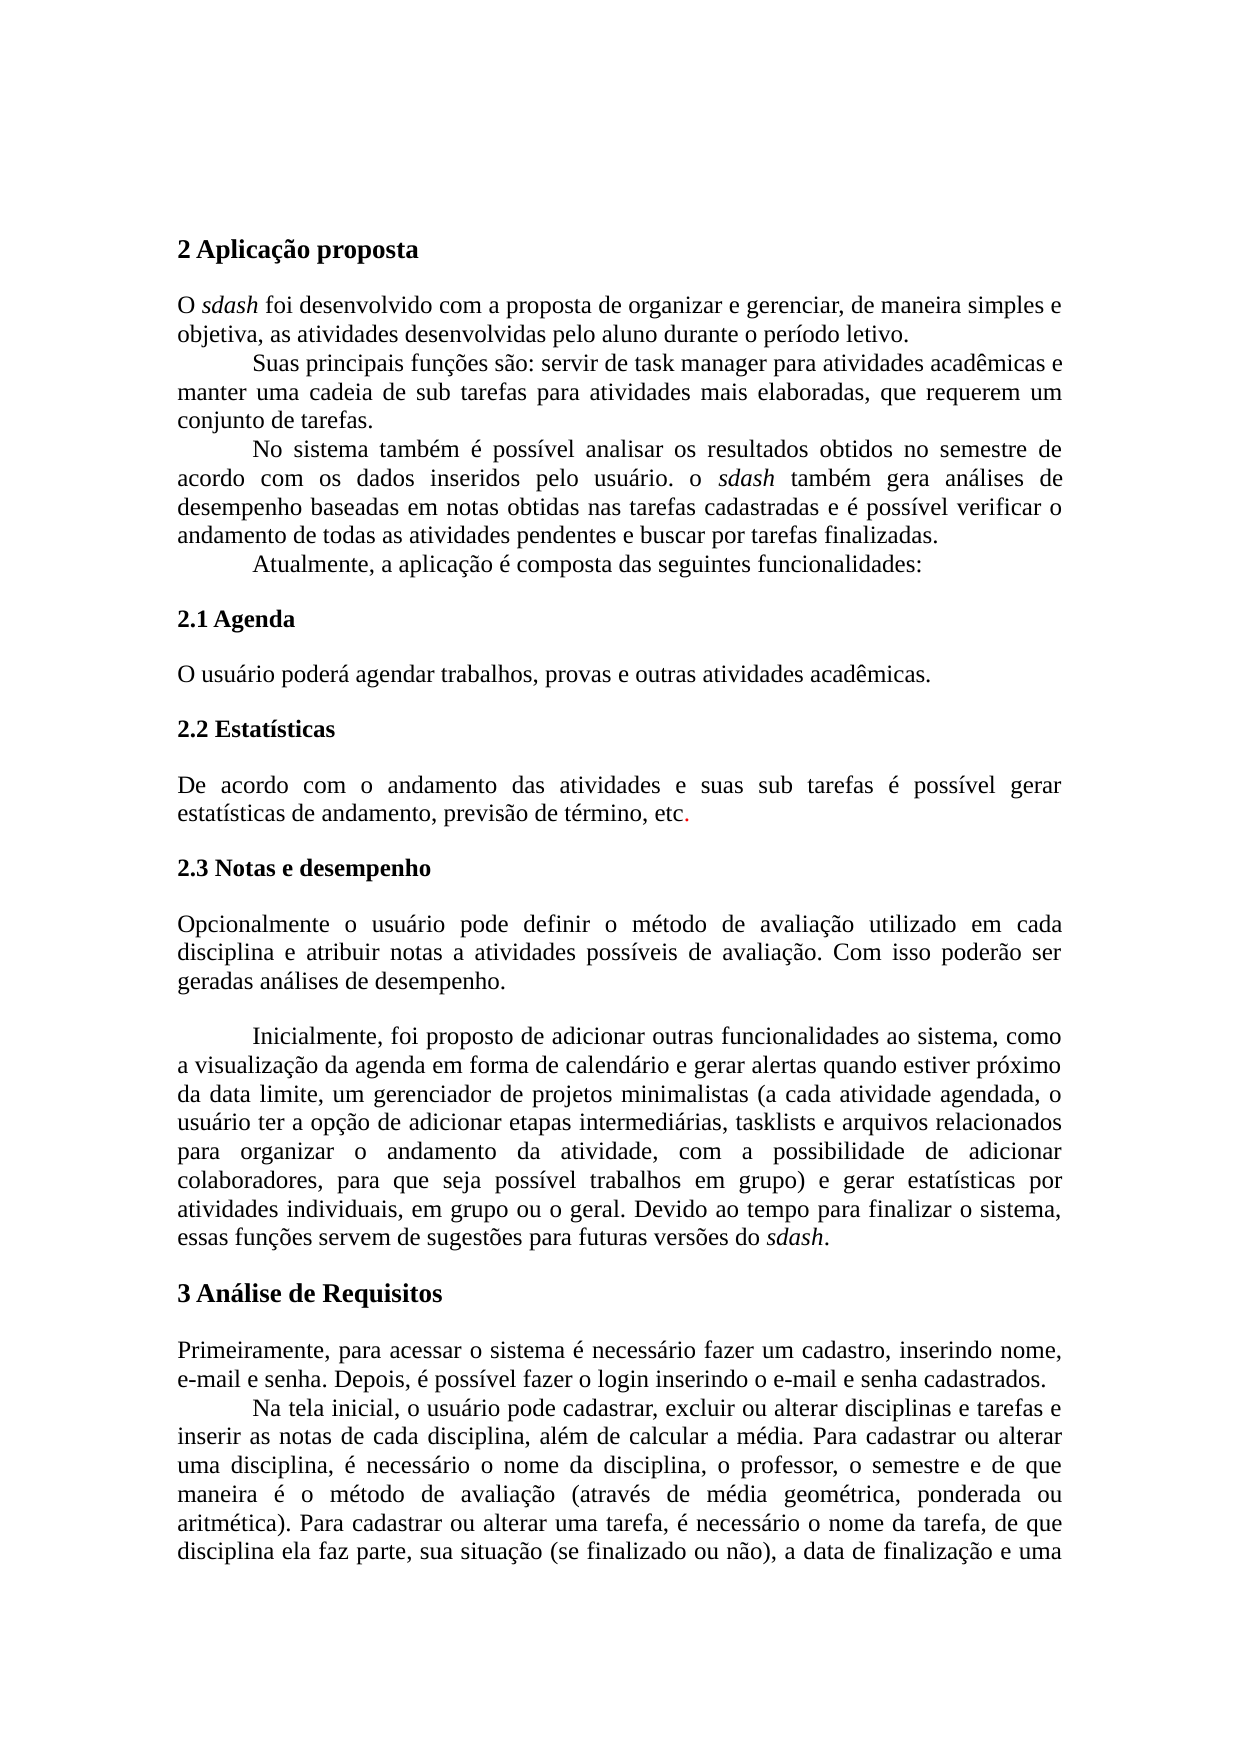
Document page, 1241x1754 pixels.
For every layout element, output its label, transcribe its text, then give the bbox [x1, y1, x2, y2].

text Inicialmente, foi proposto de adicionar outras funcionalidades ao sistema, como a visualização da agenda em forma de calendário e gerar alertas quando estiver próximo da data limite, um gerenciador de projetos minimalistas (a cada atividade agendada, o usuário ter a opção de adicionar etapas intermediárias, tasklists e arquivos relacionados para organizar o andamento da atividade, com a possibilidade de adicionar colaboradores, para que seja possível trabalhos em grupo) e gerar estatísticas por atividades individuais, em grupo ou o geral. Devido ao tempo para finalizar o sistema, essas funções servem de sugestões para futuras versões do sdash. [177, 1021, 1063, 1251]
text O usuário poderá agendar trabalhos, provas e outras atividades acadêmicas. [177, 659, 1063, 688]
text Primeiramente, para acessar o sistema é necessário fazer um cadastro, inserindo nome, e-mail e senha. Depois, é possível fazer o login inserindo o e-mail e senha cadastrados. [177, 1335, 1063, 1393]
text Suas principais funções são: servir de task manager para atividades acadêmicas e manter uma cadeia de sub tarefas para atividades mais elaboradas, que requerem um conjunto de tarefas. [177, 348, 1063, 434]
text Atualmente, a aplicação é composta das seguintes funcionalidades: [177, 549, 1063, 578]
text 3 Análise de Requisitos [177, 1278, 1063, 1309]
text No sistema também é possível analisar os resultados obtidos no semestre de acordo com os dados inseridos pelo usuário. o sdash também gera análises de desempenho baseadas em notas obtidas nas tarefas cadastradas e é possível verificar o andamento de todas as atividades pendentes e buscar por tarefas finalizadas. [177, 434, 1063, 549]
text 2.1 Agenda [177, 604, 1063, 633]
text O sdash foi desenvolvido com a proposta de organizar e gerenciar, de maneira simples e objetiva, as atividades desenvolvidas pelo aluno durante o período letivo. [177, 291, 1063, 348]
text De acordo com o andamento das atividades e suas sub tarefas é possível gerar estatísticas de andamento, previsão de término, etc. [177, 770, 1063, 827]
text Opcionalmente o usuário pode definir o método de avaliação utilizado em cada disciplina e atribuir notas a atividades possíveis de avaliação. Com isso poderão ser geradas análises de desempenho. [177, 909, 1063, 995]
text Na tela inicial, o usuário pode cadastrar, excluir ou alterar disciplinas e tarefas e inserir as notas de cada disciplina, além de calcular a média. Para cadastrar ou alterar uma disciplina, é necessário o nome da disciplina, o professor, o semestre e de que maneira é o método de avaliação (através de média geométrica, ponderada ou aritmética). Para cadastrar ou alterar uma tarefa, é necessário o nome da tarefa, de que disciplina ela faz parte, sua situação (se finalizado ou não), a data de finalização e uma [177, 1393, 1063, 1565]
text 2.2 Estatísticas [177, 714, 1063, 743]
text 2.3 Notas e desempenho [177, 853, 1063, 882]
text 2 Aplicação proposta [177, 233, 1063, 264]
